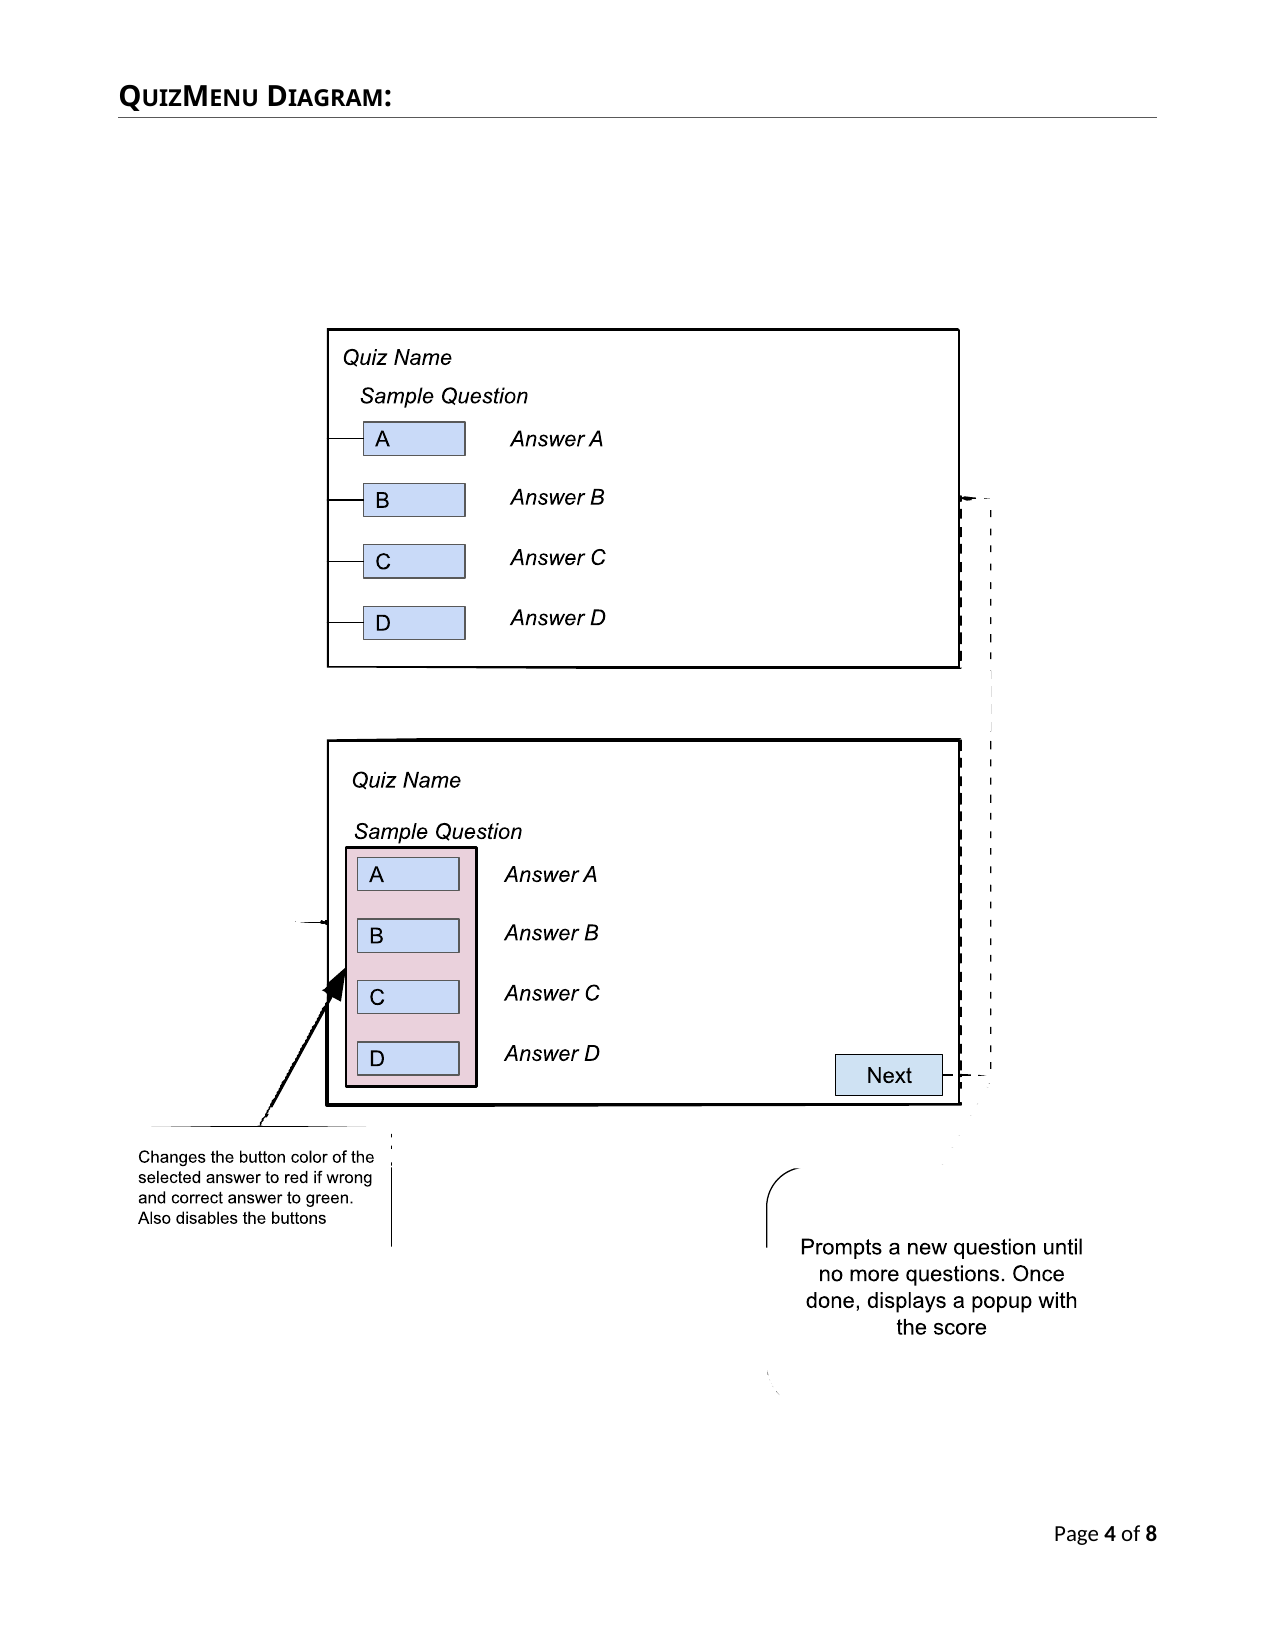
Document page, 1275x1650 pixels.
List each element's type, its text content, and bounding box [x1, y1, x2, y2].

subtitle QuizMenu Diagram: [118, 75, 1157, 117]
